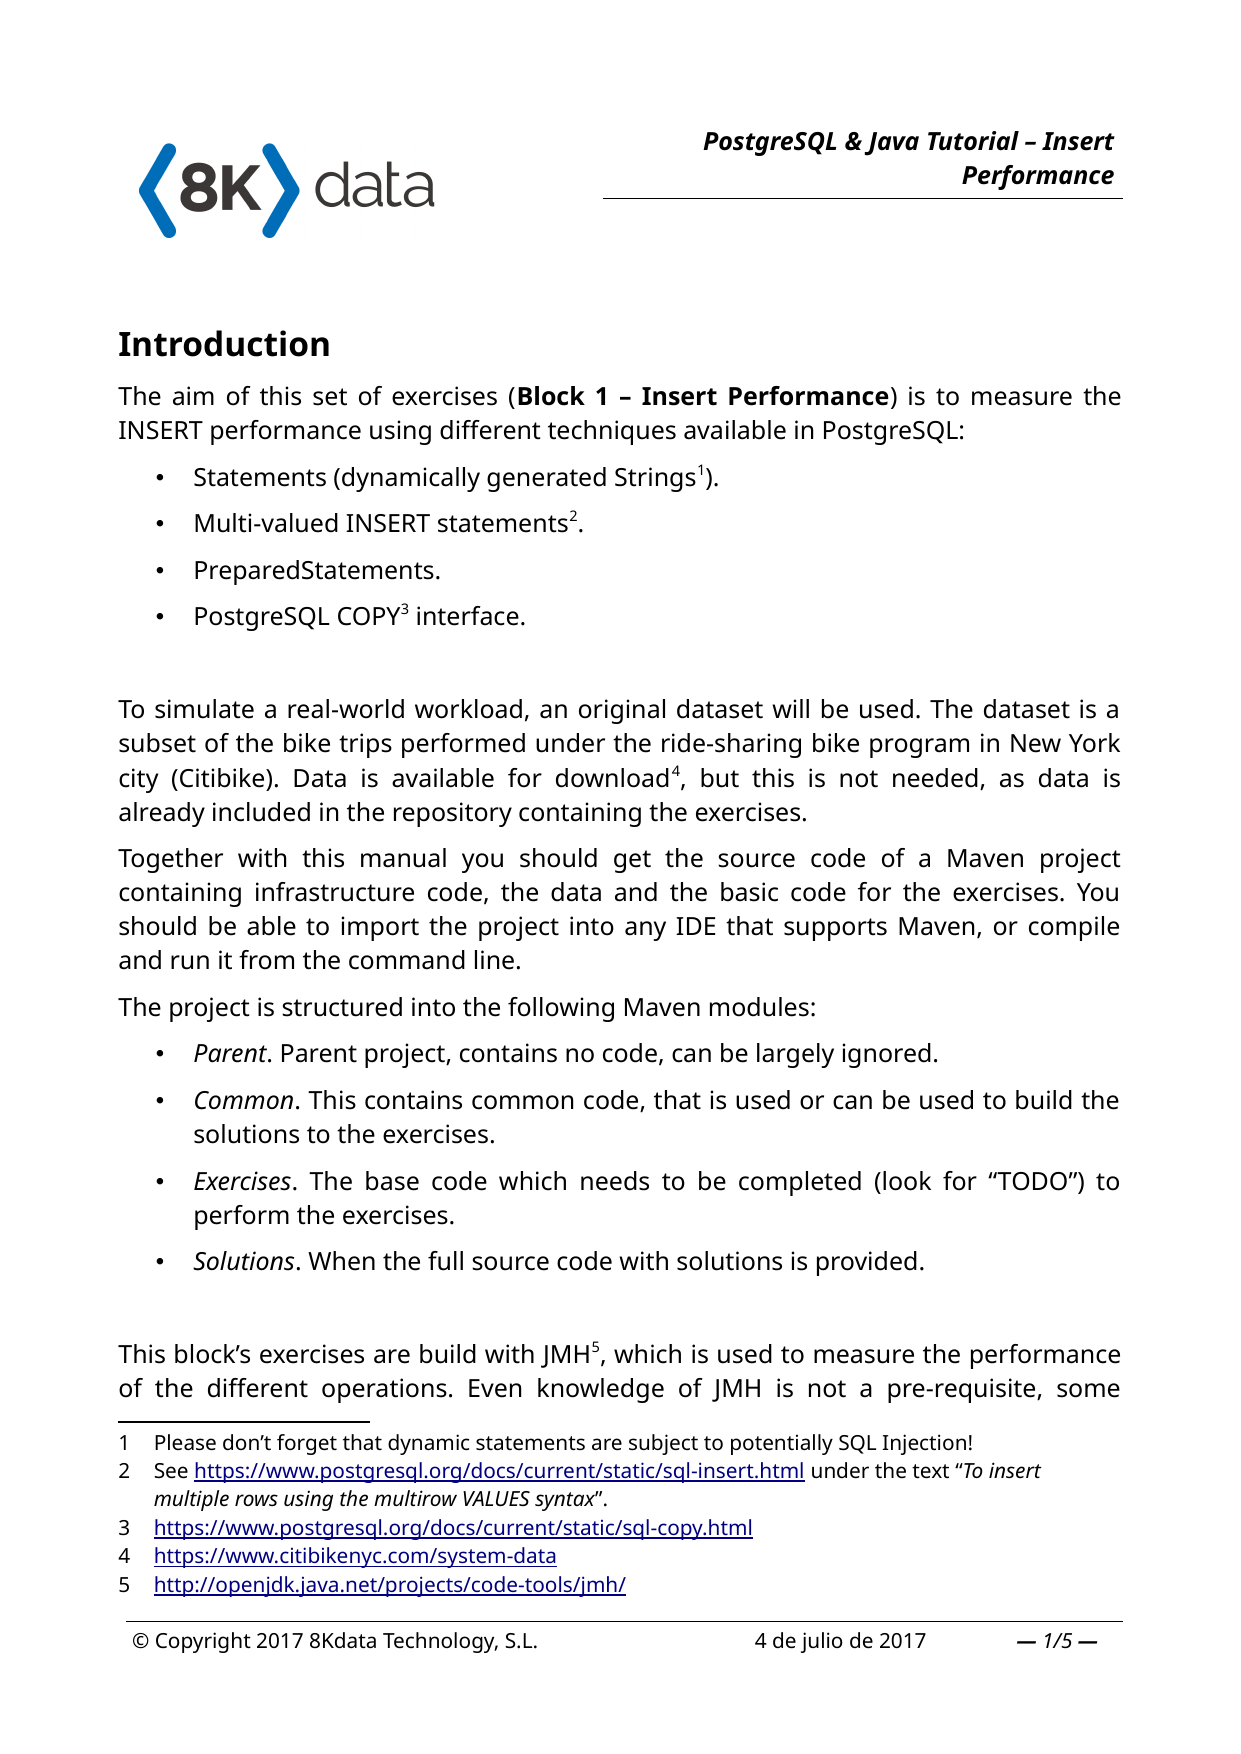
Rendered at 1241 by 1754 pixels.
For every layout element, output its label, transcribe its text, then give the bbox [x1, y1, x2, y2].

subtitle Introduction [118, 320, 1122, 366]
list Statements (dynamically generated Strings). [156, 459, 1122, 493]
picture [120, 137, 453, 244]
list Please don’t forget that dynamic statements are subject to potentially SQL Injection! [118, 1428, 1122, 1456]
list PreparedStatements. [156, 552, 1122, 586]
list Exercises. The base code which needs to be completed (look for “TODO”) to perform the exercises. [156, 1163, 1122, 1231]
text http://openjdk.java.net/projects/code-tools/jmh/ [118, 1570, 1122, 1598]
text https://www.citibikenyc.com/system-data [118, 1541, 1122, 1570]
list Solutions. When the full source code with solutions is provided. [156, 1244, 1122, 1278]
list See https://www.postgresql.org/docs/current/static/sql-insert.html under the text “To insert multiple rows using the multirow VALUES syntax”. [118, 1456, 1122, 1513]
text To simulate a real-world workload, an original dataset will be used. The dataset is a subset of the bike trips performed under the ride-sharing bike program in New York city (Citibike). Data is available for download, but this is not needed, as data is already included in the repository containing the exercises. [118, 692, 1122, 828]
list Parent. Parent project, contains no code, can be largely ignored. [156, 1036, 1122, 1070]
list Common. This contains common code, that is used or can be used to build the solutions to the exercises. [156, 1083, 1122, 1151]
text The project is structured into the following Maven modules: [118, 989, 1122, 1024]
text This block’s exercises are build with JMH, which is used to measure the performance of the different operations. Even knowledge of JMH is not a pre-requisite, some [118, 1337, 1122, 1405]
list Multi-valued INSERT statements. [156, 506, 1122, 540]
list PostgreSQL COPY interface. [156, 599, 1122, 633]
text The aim of this set of exercises (Block 1 – Insert Performance) is to measure the INSERT performance using different techniques available in PostgreSQL: [118, 379, 1122, 447]
text Together with this manual you should get the source code of a Maven project containing infrastructure code, the data and the basic code for the exercises. You should be able to import the project into any IDE that supports Maven, or compile and run it from the command line. [118, 841, 1122, 977]
list https://www.postgresql.org/docs/current/static/sql-copy.html [118, 1513, 1122, 1541]
